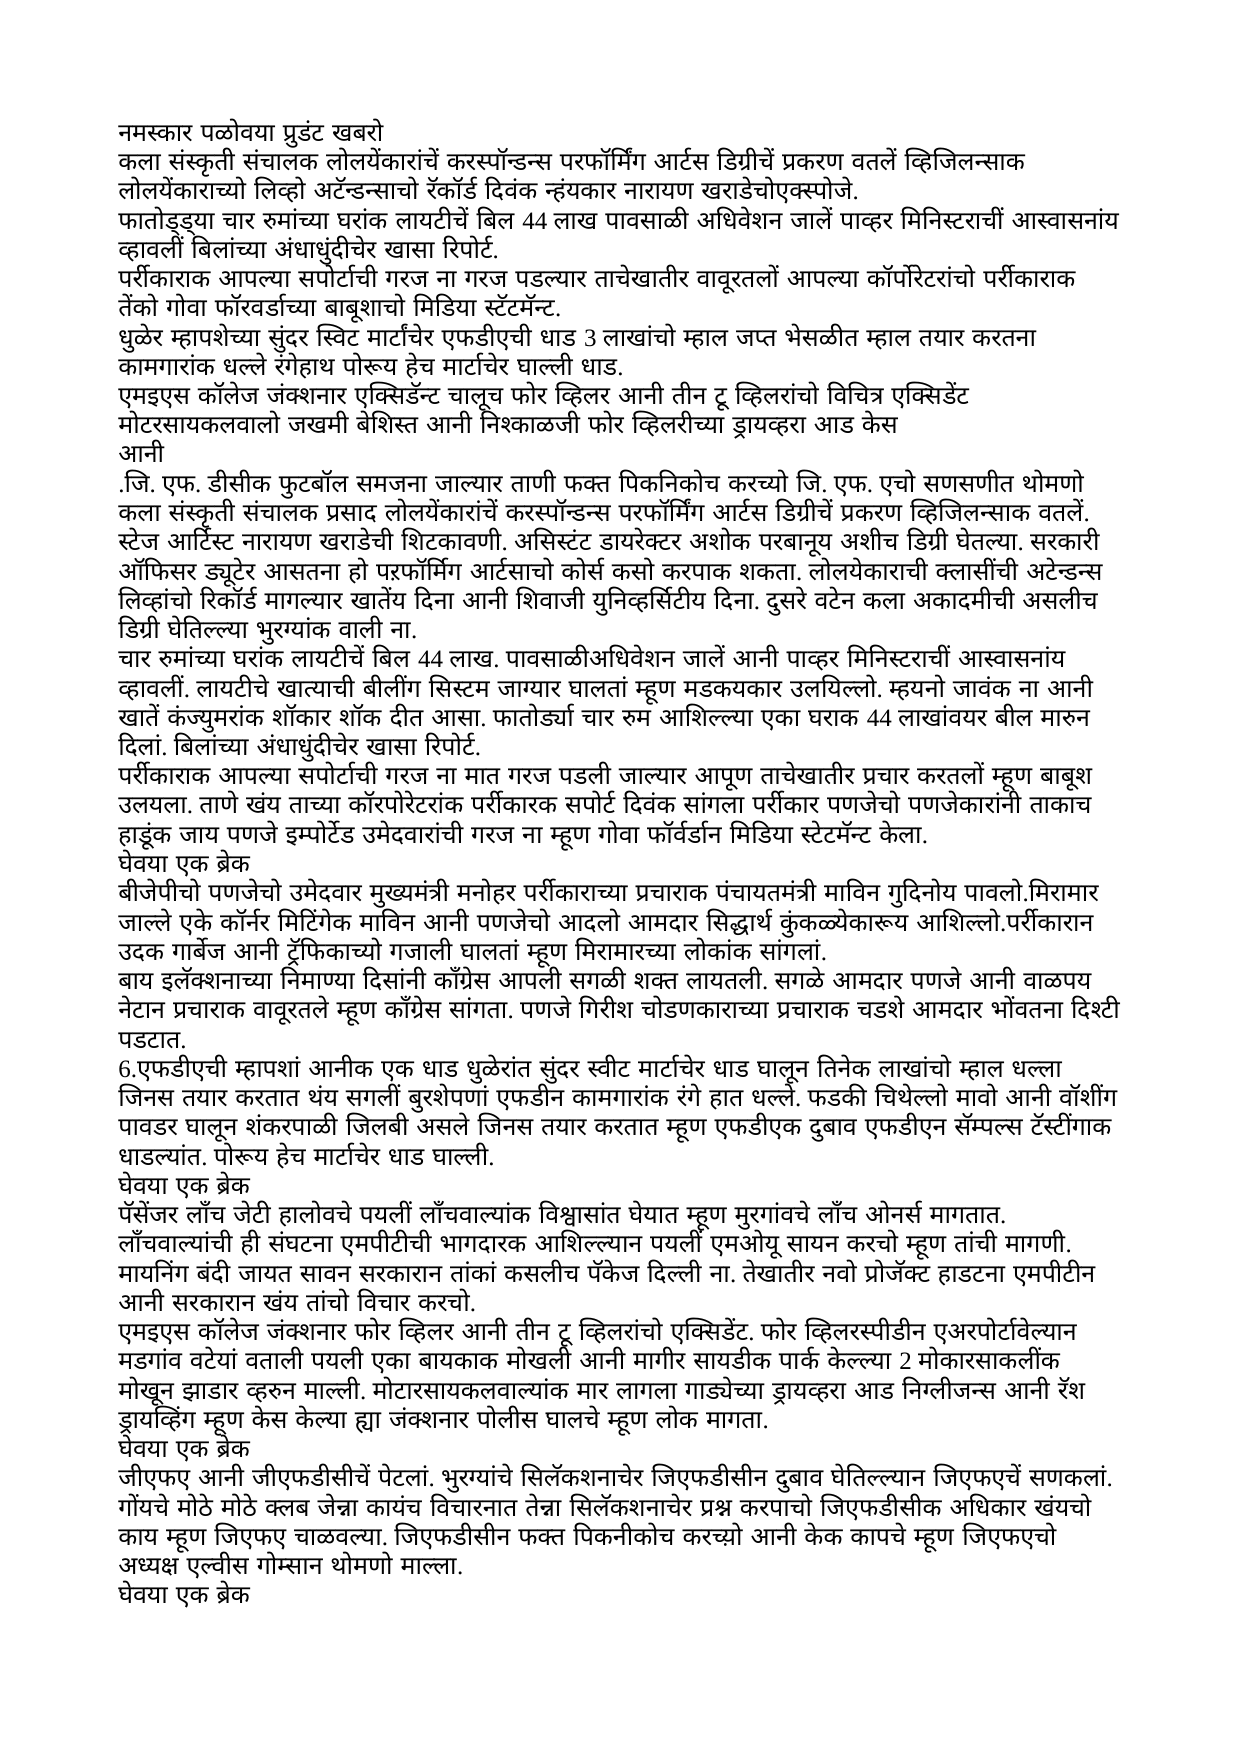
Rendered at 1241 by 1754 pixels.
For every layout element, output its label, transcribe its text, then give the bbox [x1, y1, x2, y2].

text धुळेर म्हापशेच्या सुंदर स्विट मार्टांचेर एफडीएची धाड 3 लाखांचो म्हाल जप्त भेसळीत म्हाल तयार करतना कामगारांक धल्ले रंगेहाथ पोरूय हेच मार्टाचेर घाल्ली धाड. [118, 323, 1122, 381]
text पर्रीकाराक आपल्या सपोर्टाची गरज ना मात गरज पडली जाल्यार आपूण ताचेखातीर प्रचार करतलों म्हूण बाबूश उलयला. ताणे खंय ताच्या कॉरपोरेटरांक पर्रीकारक सपोर्ट दिवंक सांगला पर्रीकार पणजेचो पणजेकारांनी ताकाच हाडूंक जाय पणजे इम्पोर्टेड उमेदवारांची गरज ना म्हूण गोवा फॉर्वर्डान मिडिया स्टेटमॅन्ट केला. [118, 761, 1122, 849]
text फातोड्ड्या चार रुमांच्या घरांक लायटीचें बिल 44 लाख पावसाळी अधिवेशन जालें पाव्हर मिनिस्टराचीं आस्वासनांय व्हावलीं बिलांच्या अंधाधुंदीचेर खासा रिपोर्ट. [118, 206, 1122, 264]
text बीजेपीचो पणजेचो उमेदवार मुख्यमंत्री मनोहर पर्रीकाराच्या प्रचाराक पंचायतमंत्री माविन गुदिनोय पावलो.मिरामार जाल्ले एके कॉर्नर मिटिंगेक माविन आनी पणजेचो आदलो आमदार सिद्धार्थ कुंकळ्येकारूय आशिल्लो.पर्रीकारान उदक गार्बेज आनी ट्रॅफिकाच्यो गजाली घालतां म्हूण मिरामारच्या लोकांक सांगलां. [118, 878, 1122, 966]
text घेवया एक ब्रेक [118, 1171, 1122, 1200]
text पॅसेंजर लॉंच जेटी हालोवचे पयलीं लॉंचवाल्यांक विश्वासांत घेयात म्हूण मुरगांवचे लॉंच ओनर्स मागतात. लॉंचवाल्यांची ही संघटना एमपीटीची भागदारक आशिल्ल्यान पयलीं एमओयू सायन करचो म्हूण तांची मागणी. मायनिंग बंदी जायत सावन सरकारान तांकां कसलीच पॅकेज दिल्ली ना. तेखातीर नवो प्रोजॅक्ट हाडटना एमपीटीन आनी सरकारान खंय तांचो विचार करचो. [118, 1200, 1122, 1317]
text एमइएस कॉलेज जंक्शनार फोर व्हिलर आनी तीन टू व्हिलरांचो एक्सिडेंट. फोर व्हिलरस्पीडीन एअरपोर्टावेल्यान मडगांव वटेयां वताली पयली एका बायकाक मोखली आनी मागीर सायडीक पार्क केल्ल्या 2 मोकारसाकलींक मोखून झाडार व्हरुन माल्ली. मोटारसायकलवाल्यांक मार लागला गाड्येच्या ड्रायव्हरा आड निग्लीजन्स आनी रॅश ड्रायव्हिंग म्हूण केस केल्या ह्या जंक्शनार पोलीस घालचे म्हूण लोक मागता. [118, 1317, 1122, 1434]
text .जि. एफ. डीसीक फुटबॉल समजना जाल्यार ताणी फक्त पिकनिकोच करच्यो जि. एफ. एचो सणसणीत थोमणो [118, 469, 1122, 498]
text बाय इलॅक्शनाच्या निमाण्या दिसांनी कॉंग्रेस आपली सगळी शक्त लायतली. सगळे आमदार पणजे आनी वाळपय नेटान प्रचाराक वावूरतले म्हूण कॉंग्रेस सांगता. पणजे गिरीश चोडणकाराच्या प्रचाराक चडशे आमदार भोंवतना दिश्टी पडटात. [118, 966, 1122, 1054]
text घेवया एक ब्रेक [118, 1580, 1122, 1609]
text चार रुमांच्या घरांक लायटीचें बिल 44 लाख. पावसाळीअधिवेशन जालें आनी पाव्हर मिनिस्टराचीं आस्वासनांय व्हावलीं. लायटीचे खात्याची बीलींग सिस्टम जाग्यार घालतां म्हूण मडकयकार उलयिल्लो. म्हयनो जावंक ना आनी खातें कंज्युमरांक शॉकार शॉक दीत आसा. फातोर्ड्या चार रुम आशिल्ल्या एका घराक 44 लाखांवयर बील मारुन दिलां. बिलांच्या अंधाधुंदीचेर खासा रिपोर्ट. [118, 644, 1122, 761]
text जीएफए आनी जीएफडीसीचें पेटलां. भुरग्यांचे सिलॅकशनाचेर जिएफडीसीन दुबाव घेतिल्ल्यान जिएफएचें सणकलां. गोंयचे मोठे मोठे क्लब जेन्ना कायंच विचारनात तेन्ना सिलॅकशनाचेर प्रश्न करपाचो जिएफडीसीक अधिकार खंयचो काय म्हूण जिएफए चाळवल्या. जिएफडीसीन फक्त पिकनीकोच करच्य़ो आनी केक कापचे म्हूण जिएफएचो अध्यक्ष एल्वीस गोम्सान थोमणो माल्ला. [118, 1463, 1122, 1580]
text नमस्कार पळोवया प्रुडंट खबरो [118, 118, 1122, 147]
text आनी [118, 439, 1122, 469]
text 6.एफडीएची म्हापशां आनीक एक धाड धुळेरांत सुंदर स्वीट मार्टाचेर धाड घालून तिनेक लाखांचो म्हाल धल्ला जिनस तयार करतात थंय सगलीं बुरशेपणां एफडीन कामगारांक रंगे हात धल्ले. फडकी चिथेल्लो मावो आनी वॉशींग पावडर घालून शंकरपाळी जिलबी असले जिनस तयार करतात म्हूण एफडीएक दुबाव एफडीएन सॅम्पल्स टॅस्टींगाक धाडल्यांत. पोरूय हेच मार्टाचेर धाड घाल्ली. [118, 1054, 1122, 1171]
text एमइएस कॉलेज जंक्शनार एक्सिडॅन्ट चालूच फोर व्हिलर आनी तीन टू व्हिलरांचो विचित्र एक्सिडेंट मोटरसायकलवालो जखमी बेशिस्त आनी निश्काळजी फोर व्हिलरीच्या ड्रायव्हरा आड केस [118, 381, 1122, 439]
text कला संस्कृती संचालक लोलयेंकारांचें करस्पॉन्डन्स परफॉर्मिंग आर्टस डिग्रीचें प्रकरण वतलें व्हिजिलन्साक लोलयेंकाराच्यो लिव्हो अटॅन्डन्साचो रॅकॉर्ड दिवंक न्हंयकार नारायण खराडेचोएक्स्पोजे. [118, 147, 1122, 206]
text पर्रीकाराक आपल्या सपोर्टाची गरज ना गरज पडल्यार ताचेखातीर वावूरतलों आपल्या कॉर्पोरेटरांचो पर्रीकाराक तेंको गोवा फॉरवर्डाच्या बाबूशाचो मिडिया स्टॅटमॅन्ट. [118, 264, 1122, 323]
text कला संस्कृती संचालक प्रसाद लोलयेंकारांचें करस्पॉन्डन्स परफॉर्मिंग आर्टस डिग्रीचें प्रकरण व्हिजिलन्साक वतलें. स्टेज आर्टिस्ट नारायण खराडेची शिटकावणी. असिस्टंट डायरेक्टर अशोक परबानूय अशीच डिग्री घेतल्या. सरकारी ऑफिसर ड्यूटेर आसतना हो पऱफॉर्मिग आर्टसाचो कोर्स कसो करपाक शकता. लोलयेकाराची क्लासींची अटेन्डन्स लिव्हांचो रिकॉर्ड मागल्यार खातेंय दिना आनी शिवाजी युनिव्हर्सिटीय दिना. दुसरे वटेन कला अकादमीची असलीच डिग्री घेतिल्ल्या भुरग्यांक वाली ना. [118, 498, 1122, 644]
text घेवया एक ब्रेक [118, 849, 1122, 878]
text घेवया एक ब्रेक [118, 1434, 1122, 1463]
